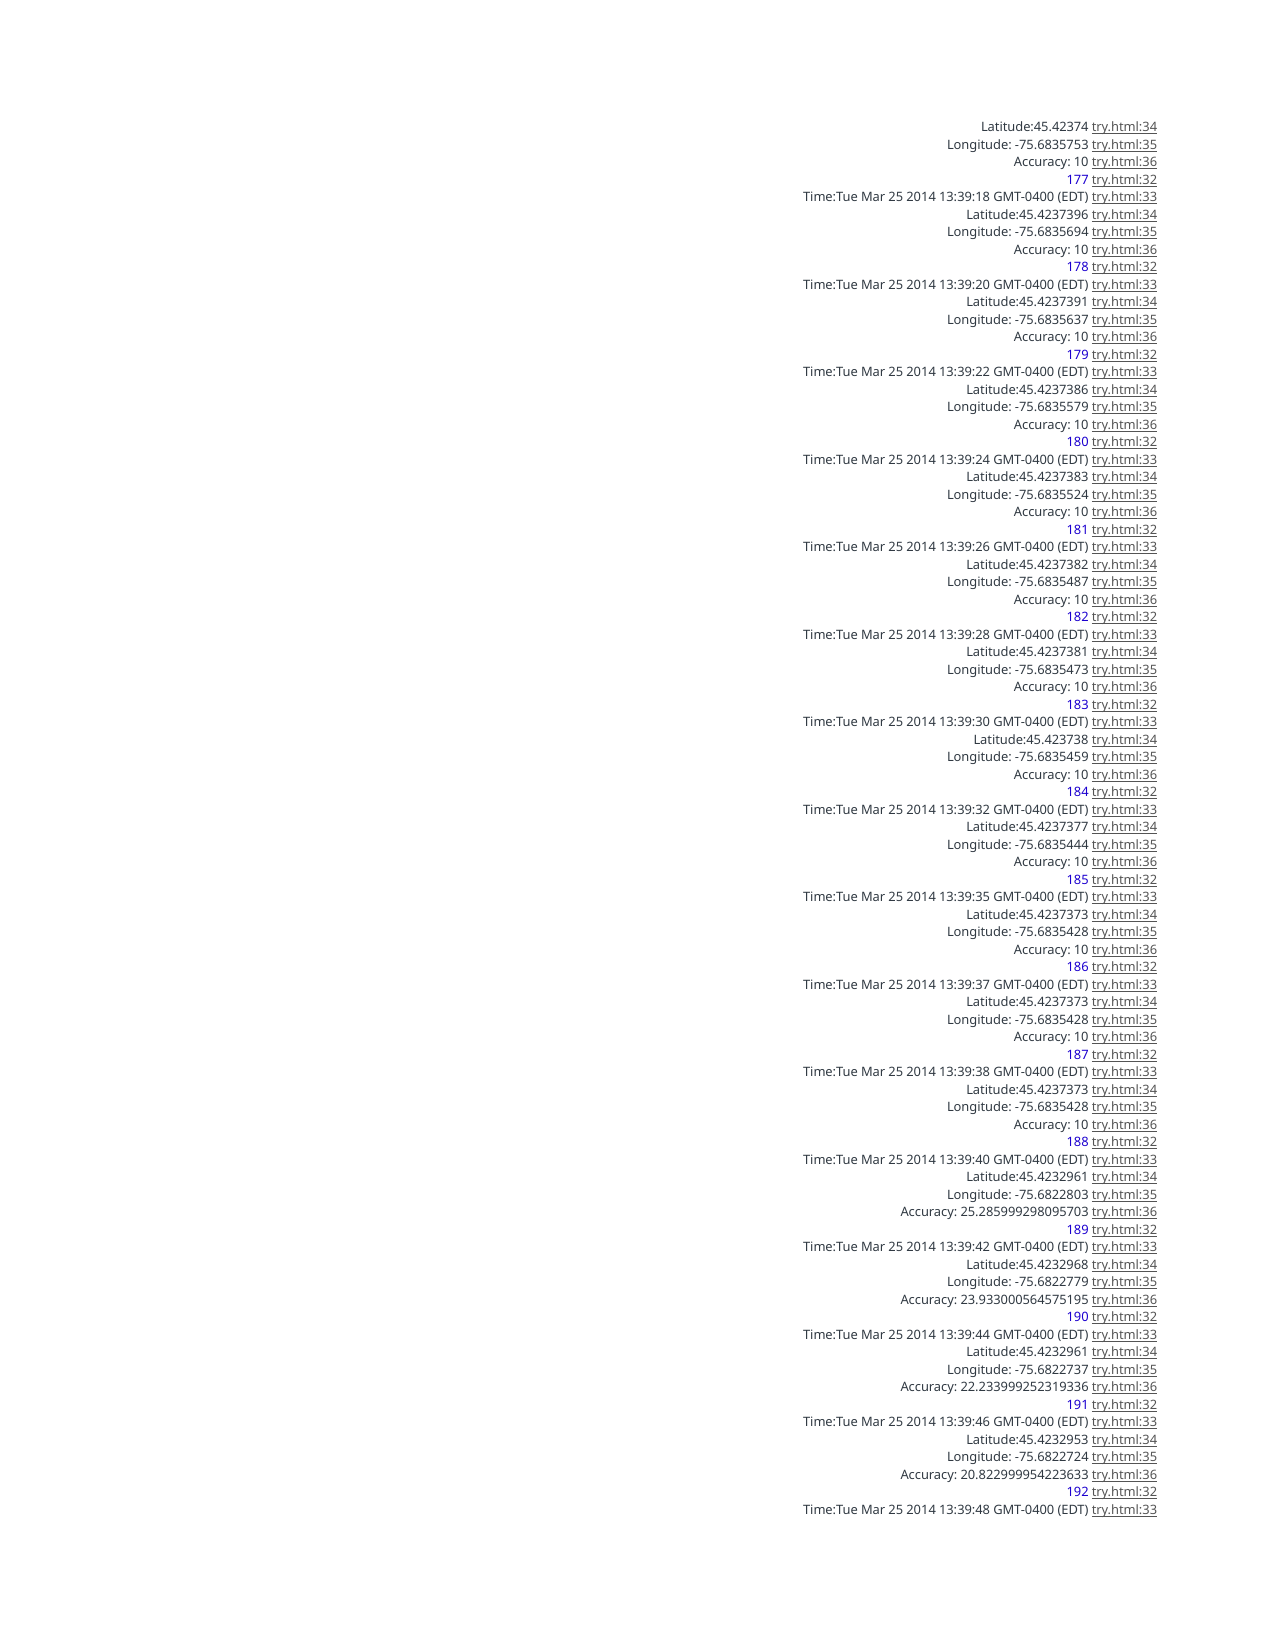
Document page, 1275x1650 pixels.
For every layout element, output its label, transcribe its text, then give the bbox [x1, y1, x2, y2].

text 190 try.html:32 [151, 1308, 1157, 1326]
text Latitude:45.4237382 try.html:34 [151, 556, 1157, 573]
text Longitude: -75.6835428 try.html:35 [151, 1098, 1157, 1116]
text Longitude: -75.6822737 try.html:35 [151, 1361, 1157, 1378]
text Longitude: -75.6835444 try.html:35 [151, 836, 1157, 853]
text Longitude: -75.6822779 try.html:35 [151, 1273, 1157, 1291]
text Latitude:45.4237391 try.html:34 [151, 293, 1157, 311]
text 186 try.html:32 [151, 958, 1157, 976]
text Time:Tue Mar 25 2014 13:39:38 GMT-0400 (EDT) try.html:33 [151, 1063, 1157, 1081]
text Time:Tue Mar 25 2014 13:39:32 GMT-0400 (EDT) try.html:33 [151, 801, 1157, 818]
text Accuracy: 25.285999298095703 try.html:36 [151, 1203, 1157, 1221]
text Latitude:45.4237396 try.html:34 [151, 206, 1157, 223]
text 180 try.html:32 [151, 433, 1157, 451]
text 179 try.html:32 [151, 346, 1157, 363]
text 178 try.html:32 [151, 258, 1157, 276]
text Time:Tue Mar 25 2014 13:39:48 GMT-0400 (EDT) try.html:33 [151, 1501, 1157, 1518]
text Latitude:45.423738 try.html:34 [151, 731, 1157, 748]
text Time:Tue Mar 25 2014 13:39:42 GMT-0400 (EDT) try.html:33 [151, 1238, 1157, 1256]
text Accuracy: 10 try.html:36 [151, 328, 1157, 346]
text Time:Tue Mar 25 2014 13:39:28 GMT-0400 (EDT) try.html:33 [151, 626, 1157, 643]
text Accuracy: 10 try.html:36 [151, 1116, 1157, 1133]
text Latitude:45.4237377 try.html:34 [151, 818, 1157, 836]
text Latitude:45.4232953 try.html:34 [151, 1431, 1157, 1448]
text Time:Tue Mar 25 2014 13:39:44 GMT-0400 (EDT) try.html:33 [151, 1326, 1157, 1343]
text Longitude: -75.6835753 try.html:35 [151, 136, 1157, 153]
text Longitude: -75.6835428 try.html:35 [151, 1011, 1157, 1028]
text Longitude: -75.6835579 try.html:35 [151, 398, 1157, 416]
text Time:Tue Mar 25 2014 13:39:37 GMT-0400 (EDT) try.html:33 [151, 976, 1157, 993]
text 188 try.html:32 [151, 1133, 1157, 1151]
text Accuracy: 23.933000564575195 try.html:36 [151, 1291, 1157, 1308]
text Latitude:45.4237373 try.html:34 [151, 993, 1157, 1011]
text Latitude:45.4237383 try.html:34 [151, 468, 1157, 486]
text Longitude: -75.6835473 try.html:35 [151, 661, 1157, 678]
text Accuracy: 20.822999954223633 try.html:36 [151, 1466, 1157, 1483]
text 185 try.html:32 [151, 871, 1157, 888]
text Time:Tue Mar 25 2014 13:39:20 GMT-0400 (EDT) try.html:33 [151, 276, 1157, 293]
text Accuracy: 10 try.html:36 [151, 241, 1157, 258]
text Accuracy: 10 try.html:36 [151, 1028, 1157, 1046]
text Longitude: -75.6822724 try.html:35 [151, 1448, 1157, 1466]
text 182 try.html:32 [151, 608, 1157, 626]
text Time:Tue Mar 25 2014 13:39:18 GMT-0400 (EDT) try.html:33 [151, 188, 1157, 206]
text Accuracy: 10 try.html:36 [151, 591, 1157, 608]
text Longitude: -75.6835694 try.html:35 [151, 223, 1157, 241]
text 177 try.html:32 [151, 171, 1157, 188]
text Accuracy: 10 try.html:36 [151, 853, 1157, 871]
text Accuracy: 22.233999252319336 try.html:36 [151, 1378, 1157, 1396]
text 189 try.html:32 [151, 1221, 1157, 1238]
text Longitude: -75.6835637 try.html:35 [151, 311, 1157, 328]
text Time:Tue Mar 25 2014 13:39:40 GMT-0400 (EDT) try.html:33 [151, 1151, 1157, 1168]
text Latitude:45.4232968 try.html:34 [151, 1256, 1157, 1273]
text Latitude:45.4237373 try.html:34 [151, 906, 1157, 923]
text 183 try.html:32 [151, 696, 1157, 713]
text Time:Tue Mar 25 2014 13:39:46 GMT-0400 (EDT) try.html:33 [151, 1413, 1157, 1431]
text Time:Tue Mar 25 2014 13:39:24 GMT-0400 (EDT) try.html:33 [151, 451, 1157, 468]
text Time:Tue Mar 25 2014 13:39:30 GMT-0400 (EDT) try.html:33 [151, 713, 1157, 731]
text Accuracy: 10 try.html:36 [151, 416, 1157, 433]
text Longitude: -75.6835459 try.html:35 [151, 748, 1157, 766]
text Latitude:45.4232961 try.html:34 [151, 1168, 1157, 1186]
text Latitude:45.42374 try.html:34 [151, 118, 1157, 136]
text Time:Tue Mar 25 2014 13:39:26 GMT-0400 (EDT) try.html:33 [151, 538, 1157, 556]
text Accuracy: 10 try.html:36 [151, 766, 1157, 783]
text Longitude: -75.6835524 try.html:35 [151, 486, 1157, 503]
text Longitude: -75.6822803 try.html:35 [151, 1186, 1157, 1203]
text Time:Tue Mar 25 2014 13:39:35 GMT-0400 (EDT) try.html:33 [151, 888, 1157, 906]
text 181 try.html:32 [151, 521, 1157, 538]
text Latitude:45.4237373 try.html:34 [151, 1081, 1157, 1098]
text Latitude:45.4237386 try.html:34 [151, 381, 1157, 398]
text Accuracy: 10 try.html:36 [151, 153, 1157, 171]
text Accuracy: 10 try.html:36 [151, 678, 1157, 696]
text 192 try.html:32 [151, 1483, 1157, 1501]
text 187 try.html:32 [151, 1046, 1157, 1063]
text Latitude:45.4237381 try.html:34 [151, 643, 1157, 661]
text 184 try.html:32 [151, 783, 1157, 801]
text Longitude: -75.6835428 try.html:35 [151, 923, 1157, 941]
text Longitude: -75.6835487 try.html:35 [151, 573, 1157, 591]
text Accuracy: 10 try.html:36 [151, 503, 1157, 521]
text 191 try.html:32 [151, 1396, 1157, 1413]
text Accuracy: 10 try.html:36 [151, 941, 1157, 958]
text Latitude:45.4232961 try.html:34 [151, 1343, 1157, 1361]
text Time:Tue Mar 25 2014 13:39:22 GMT-0400 (EDT) try.html:33 [151, 363, 1157, 381]
